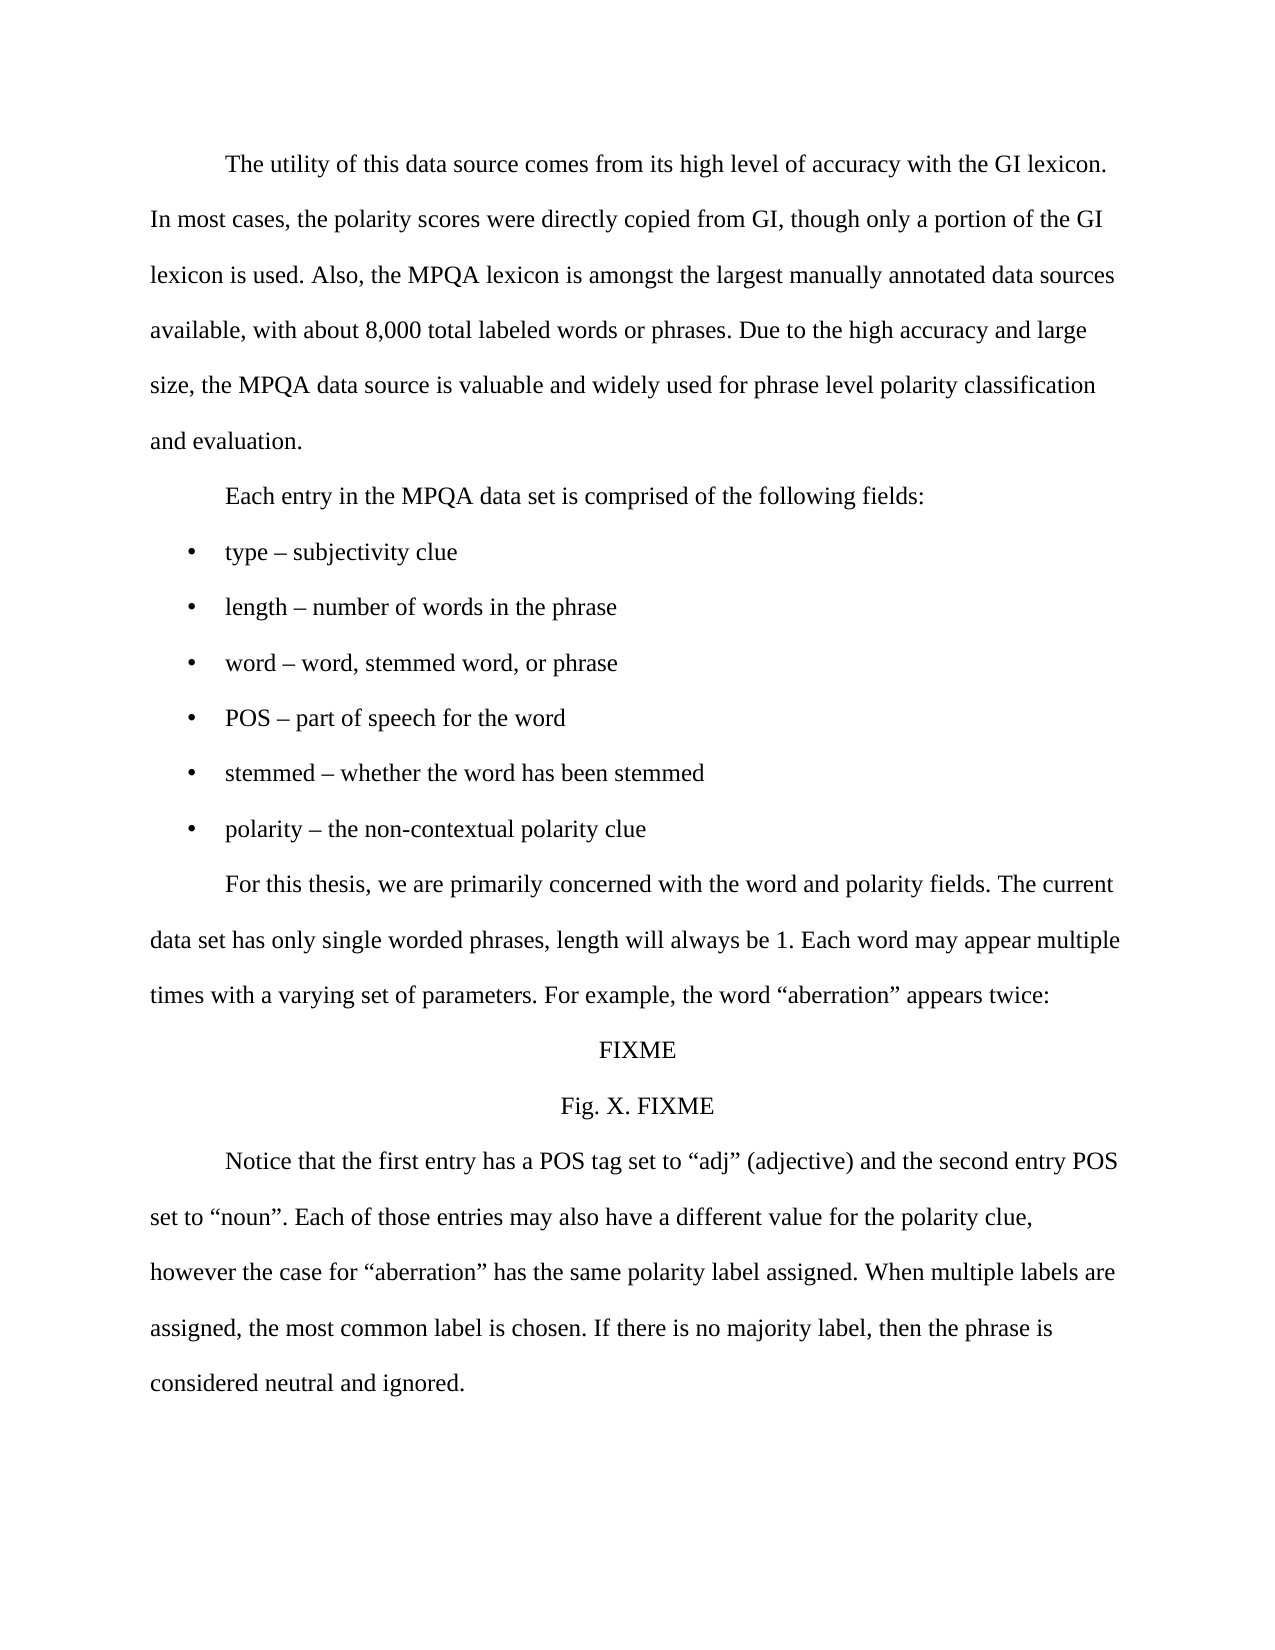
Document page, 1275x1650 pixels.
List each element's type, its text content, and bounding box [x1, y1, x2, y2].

list word – word, stemmed word, or phrase [187, 649, 1125, 676]
text The utility of this data source comes from its high level of accuracy with the GI lexicon. In most cases, the polarity scores were directly copied from GI, though only a portion of the GI lexicon is used. Also, the MPQA lexicon is amongst the largest manually annotated data sources available, with about 8,000 total labeled words or phrases. Due to the high accuracy and large size, the MPQA data source is valuable and widely used for phrase level polarity classification and evaluation. [150, 150, 1125, 455]
text For this thesis, we are primarily concerned with the word and polarity fields. The current data set has only single worded phrases, length will always be 1. Each word may appear multiple times with a varying set of parameters. For example, the word “aberration” appears twice: [150, 870, 1125, 1009]
text FIXME [150, 1037, 1125, 1064]
text Each entry in the MPQA data set is comprised of the following fields: [150, 482, 1125, 510]
text Notice that the first entry has a POS tag set to “adj” (adjective) and the second entry POS set to “noun”. Each of those entries may also have a different value for the polarity clue, however the case for “aberration” has the same polarity label assigned. When multiple labels are assigned, the most common label is chosen. If there is no majority label, then the phrase is considered neutral and ignored. [150, 1147, 1125, 1397]
text Fig. X. FIXME [150, 1092, 1125, 1120]
list length – number of words in the phrase [187, 593, 1125, 621]
list polarity – the non-contextual polarity clue [187, 815, 1125, 843]
list POS – part of speech for the word [187, 704, 1125, 732]
list type – subjectivity clue [187, 538, 1125, 566]
list stemmed – whether the word has been stemmed [187, 759, 1125, 787]
